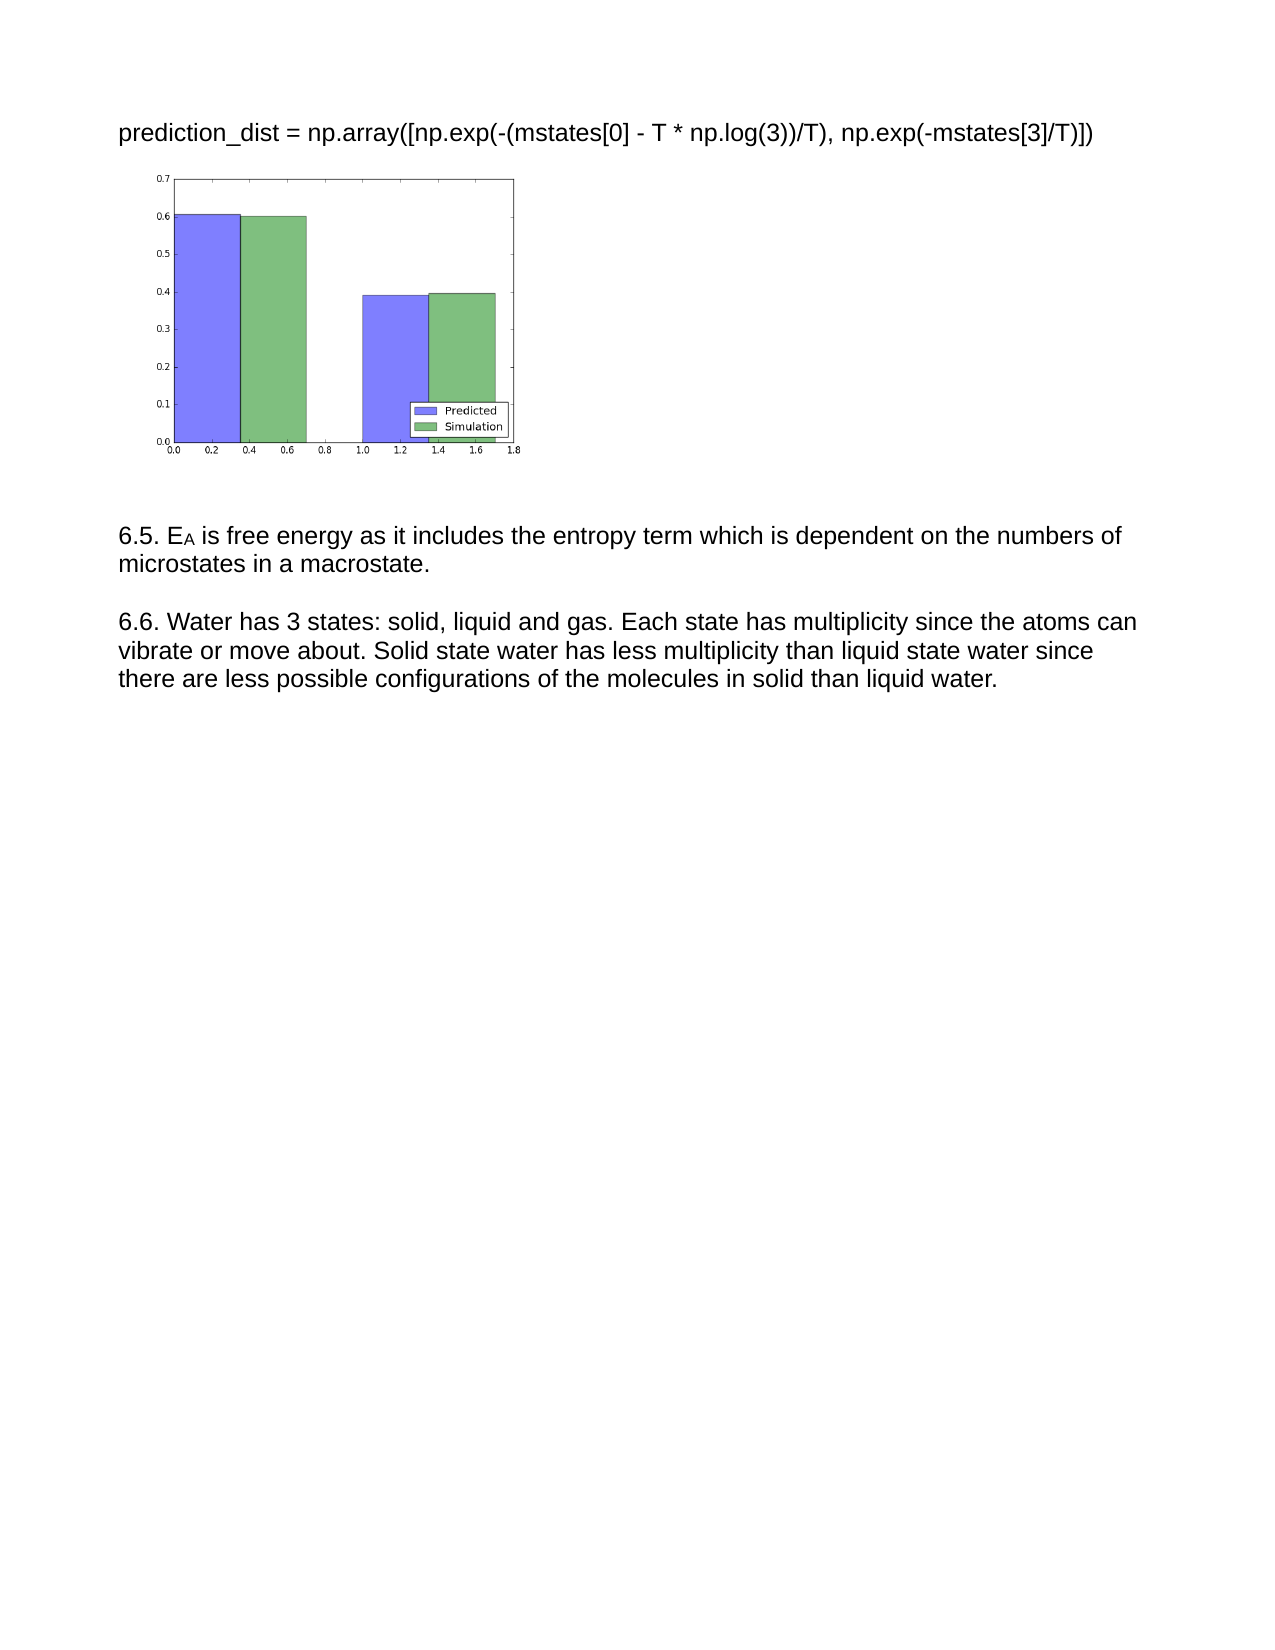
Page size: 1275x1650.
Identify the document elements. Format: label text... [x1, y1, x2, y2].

text 6.5. EA is free energy as it includes the entropy term which is dependent on the numbers of microstates in a macrostate. [118, 521, 1157, 578]
text 6.6. Water has 3 states: solid, liquid and gas. Each state has multiplicity since the atoms can vibrate or move about. Solid state water has less multiplicity than liquid state water since there are less possible configurations of the molecules in solid than liquid water. [118, 607, 1157, 693]
text prediction_dist = np.array([np.exp(-(mstates[0] - T * np.log(3))/T), np.exp(-mstates[3]/T)]) [118, 118, 1157, 147]
